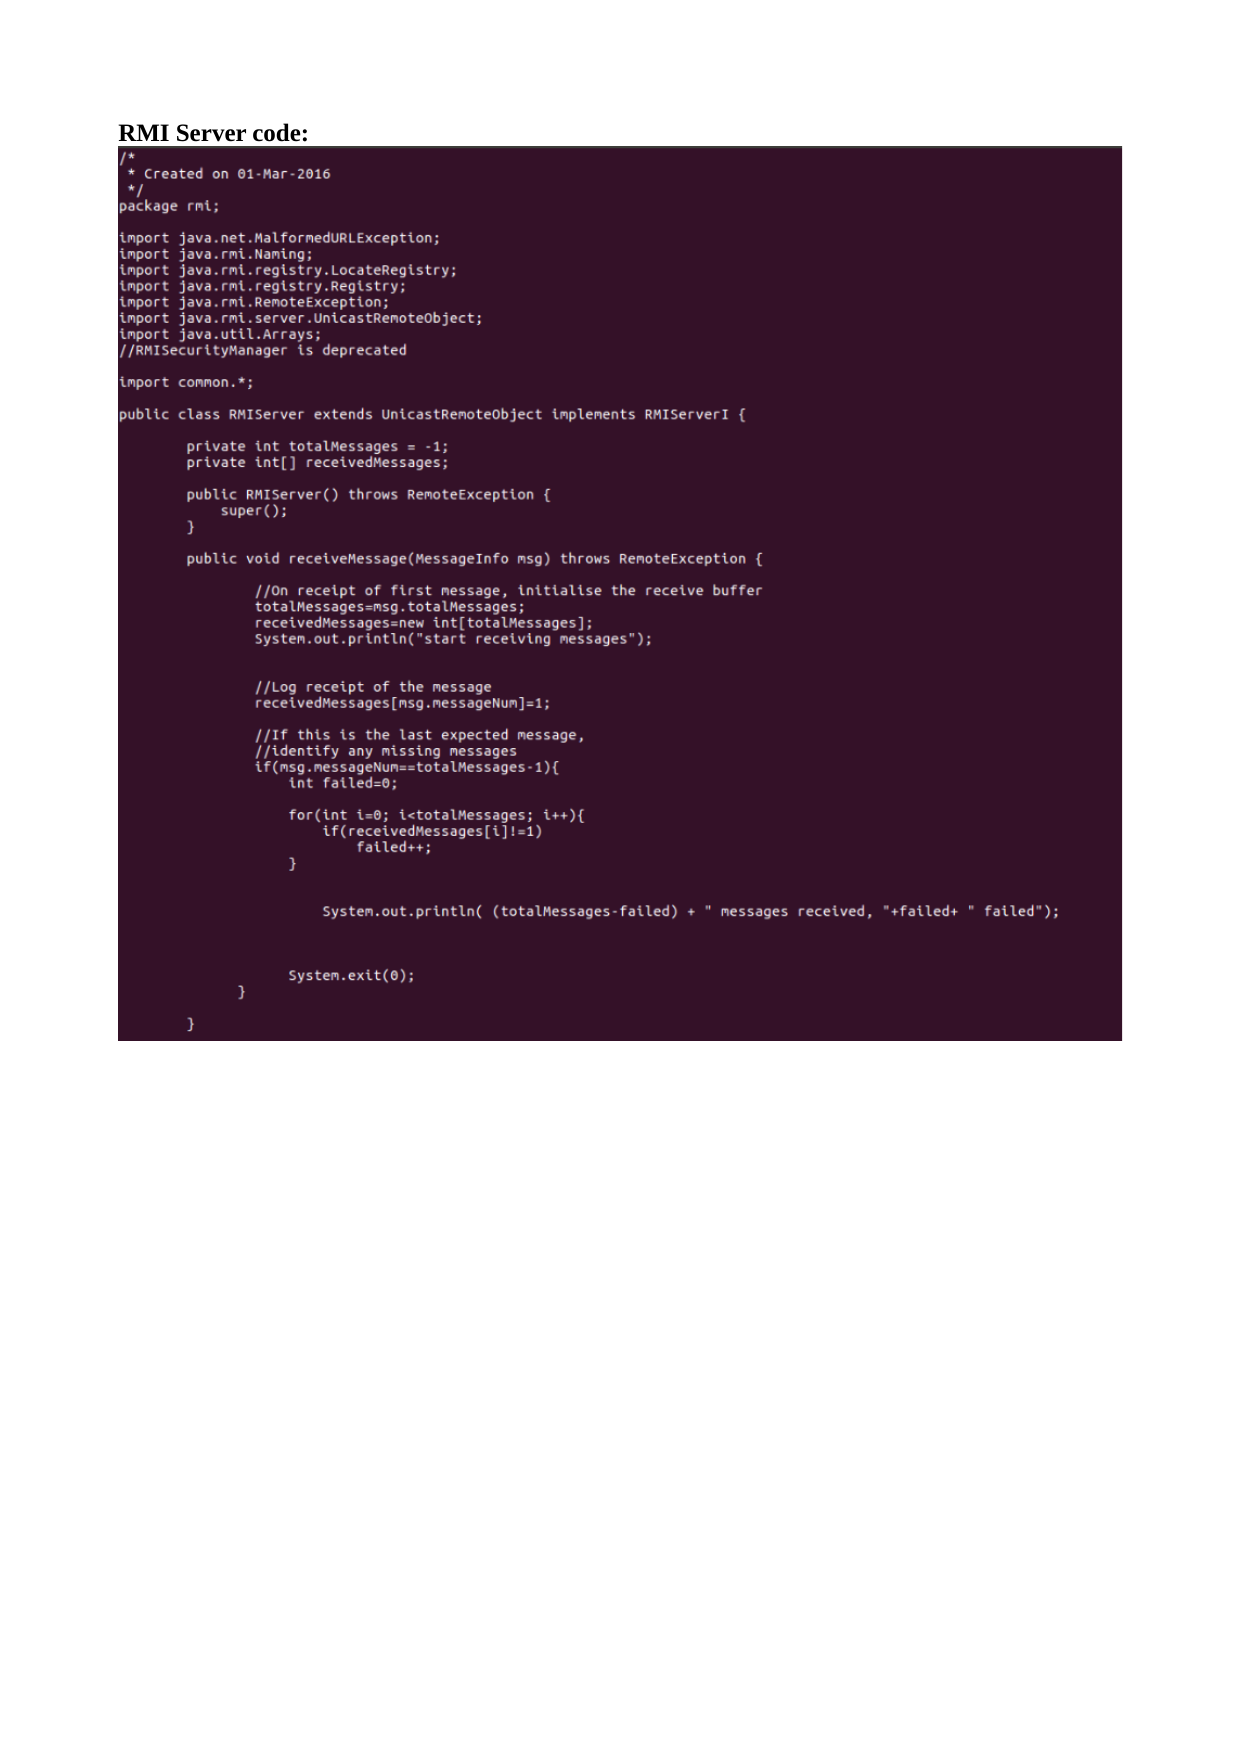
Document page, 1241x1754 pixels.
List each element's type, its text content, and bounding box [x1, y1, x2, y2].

text RMI Server code: [118, 118, 1122, 146]
picture [118, 146, 1123, 1041]
